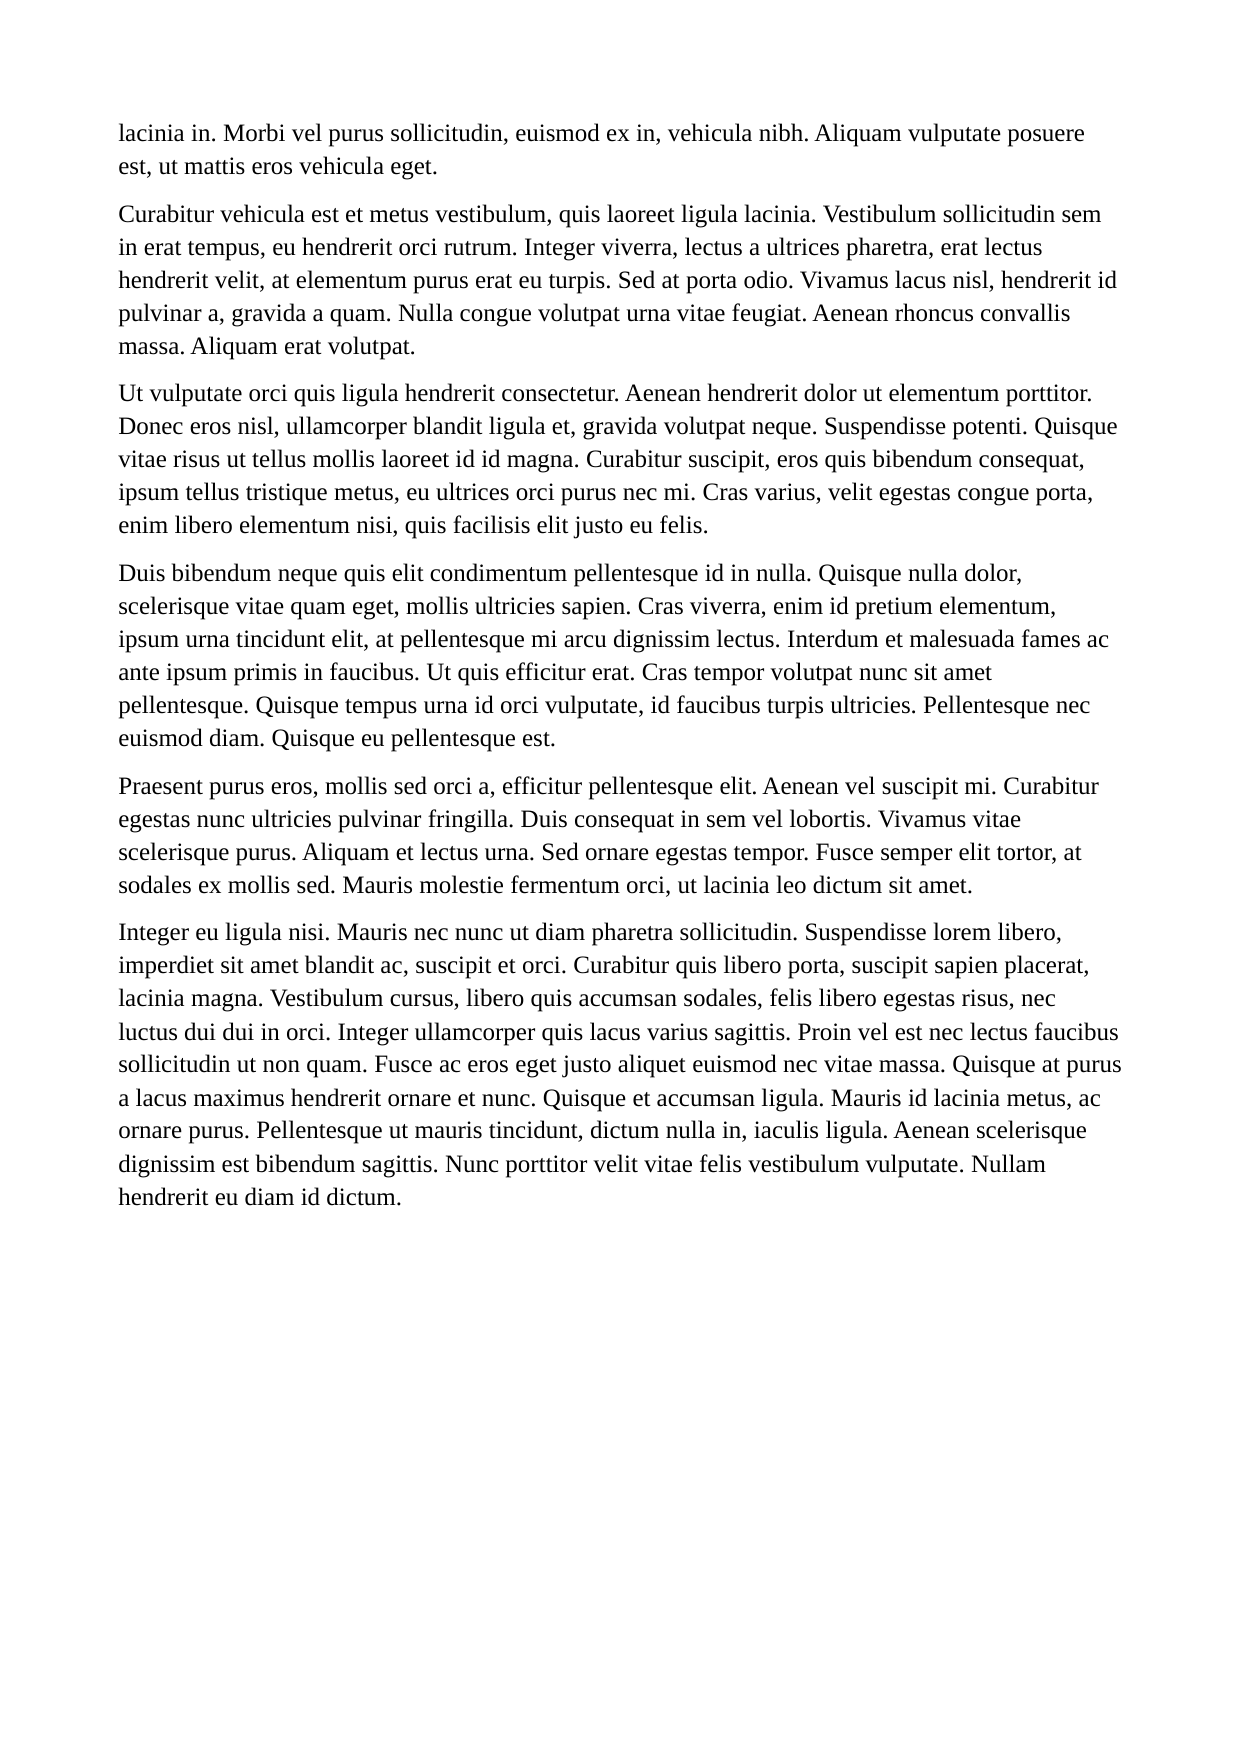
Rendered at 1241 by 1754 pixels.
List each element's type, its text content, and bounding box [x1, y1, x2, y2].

text Duis bibendum neque quis elit condimentum pellentesque id in nulla. Quisque nulla dolor, scelerisque vitae quam eget, mollis ultricies sapien. Cras viverra, enim id pretium elementum, ipsum urna tincidunt elit, at pellentesque mi arcu dignissim lectus. Interdum et malesuada fames ac ante ipsum primis in faucibus. Ut quis efficitur erat. Cras tempor volutpat nunc sit amet pellentesque. Quisque tempus urna id orci vulputate, id faucibus turpis ultricies. Pellentesque nec euismod diam. Quisque eu pellentesque est. [118, 558, 1122, 752]
text Curabitur vehicula est et metus vestibulum, quis laoreet ligula lacinia. Vestibulum sollicitudin sem in erat tempus, eu hendrerit orci rutrum. Integer viverra, lectus a ultrices pharetra, erat lectus hendrerit velit, at elementum purus erat eu turpis. Sed at porta odio. Vivamus lacus nisl, hendrerit id pulvinar a, gravida a quam. Nulla congue volutpat urna vitae feugiat. Aenean rhoncus convallis massa. Aliquam erat volutpat. [118, 199, 1122, 359]
text lacinia in. Morbi vel purus sollicitudin, euismod ex in, vehicula nibh. Aliquam vulputate posuere est, ut mattis eros vehicula eget. [118, 118, 1122, 180]
text Praesent purus eros, mollis sed orci a, efficitur pellentesque elit. Aenean vel suscipit mi. Curabitur egestas nunc ultricies pulvinar fringilla. Duis consequat in sem vel lobortis. Vivamus vitae scelerisque purus. Aliquam et lectus urna. Sed ornare egestas tempor. Fusce semper elit tortor, at sodales ex mollis sed. Mauris molestie fermentum orci, ut lacinia leo dictum sit amet. [118, 771, 1122, 899]
text Ut vulputate orci quis ligula hendrerit consectetur. Aenean hendrerit dolor ut elementum porttitor. Donec eros nisl, ullamcorper blandit ligula et, gravida volutpat neque. Suspendisse potenti. Quisque vitae risus ut tellus mollis laoreet id id magna. Curabitur suscipit, eros quis bibendum consequat, ipsum tellus tristique metus, eu ultrices orci purus nec mi. Cras varius, velit egestas congue porta, enim libero elementum nisi, quis facilisis elit justo eu felis. [118, 378, 1122, 539]
text Integer eu ligula nisi. Mauris nec nunc ut diam pharetra sollicitudin. Suspendisse lorem libero, imperdiet sit amet blandit ac, suscipit et orci. Curabitur quis libero porta, suscipit sapien placerat, lacinia magna. Vestibulum cursus, libero quis accumsan sodales, felis libero egestas risus, nec luctus dui dui in orci. Integer ullamcorper quis lacus varius sagittis. Proin vel est nec lectus faucibus sollicitudin ut non quam. Fusce ac eros eget justo aliquet euismod nec vitae massa. Quisque at purus a lacus maximus hendrerit ornare et nunc. Quisque et accumsan ligula. Mauris id lacinia metus, ac ornare purus. Pellentesque ut mauris tincidunt, dictum nulla in, iaculis ligula. Aenean scelerisque dignissim est bibendum sagittis. Nunc porttitor velit vitae felis vestibulum vulputate. Nullam hendrerit eu diam id dictum. [118, 917, 1122, 1210]
